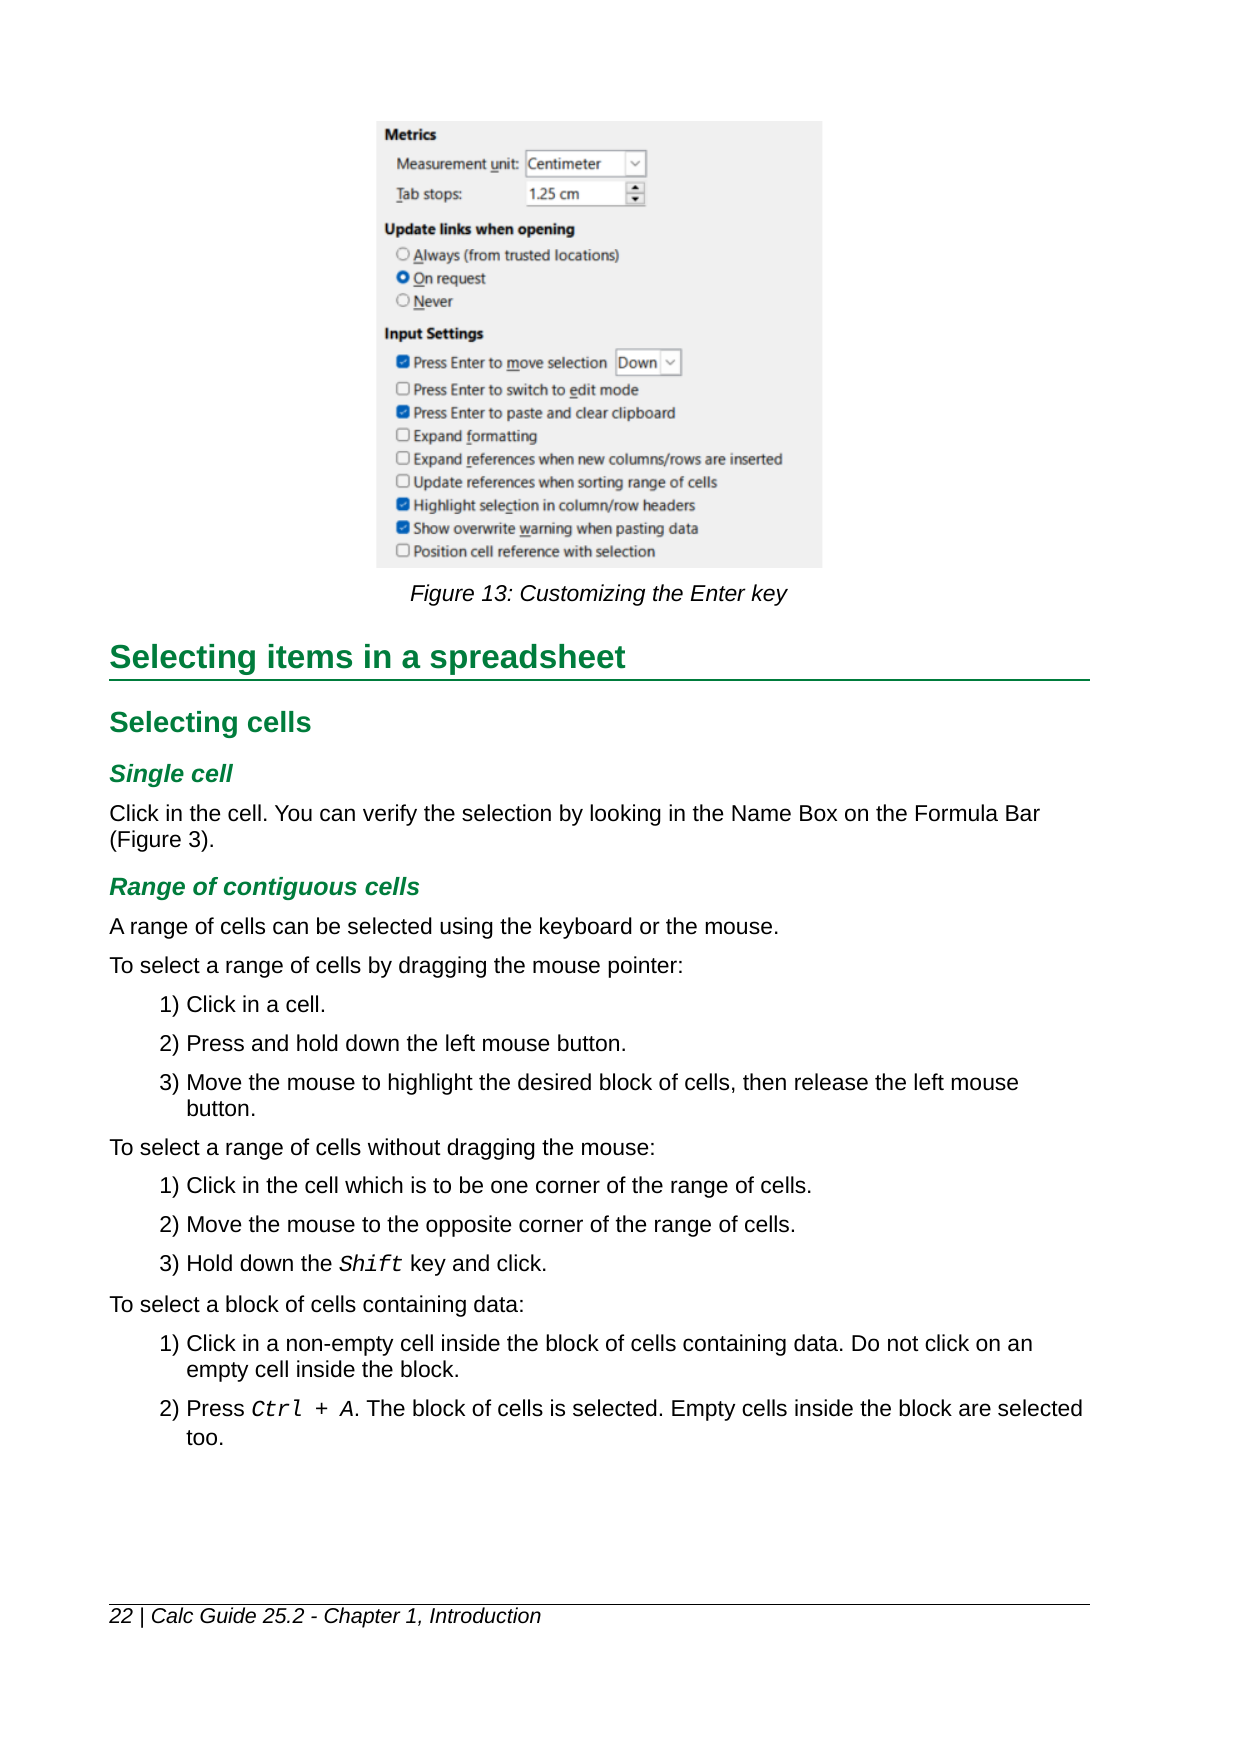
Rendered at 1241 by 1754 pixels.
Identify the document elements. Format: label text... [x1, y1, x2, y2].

list Click in the cell which is to be one corner of the range of cells. [186, 1172, 1090, 1199]
text Figure 13: Customizing the Enter key [376, 580, 823, 606]
list Move the mouse to highlight the desired block of cells, then release the left mouse button. [186, 1068, 1090, 1121]
list To select a block of cells containing data: [109, 1291, 1090, 1317]
list Hold down the Shift key and click. [186, 1250, 1090, 1278]
subtitle Selecting cells [109, 706, 1090, 739]
subtitle Single cell [109, 758, 1090, 787]
list Click in a non-empty cell inside the block of cells containing data. Do not click on an empty cell inside the block. [186, 1330, 1090, 1383]
list Move the mouse to the opposite corner of the range of cells. [186, 1211, 1090, 1238]
list To select a range of cells without dragging the mouse: [109, 1134, 1090, 1160]
list Click in a cell. [186, 991, 1090, 1017]
subtitle Selecting items in a spreadsheet [109, 637, 1090, 679]
text Click in the cell. You can verify the selection by looking in the Name Box on the Formula Bar (Figure 3). [109, 800, 1090, 852]
picture [376, 121, 823, 568]
text A range of cells can be selected using the keyboard or the mouse. [109, 913, 1090, 939]
list Press and hold down the left mouse button. [186, 1029, 1090, 1056]
list Press Ctrl + A. The block of cells is selected. Empty cells inside the block are selected too. [186, 1395, 1090, 1450]
list To select a range of cells by dragging the mouse pointer: [109, 952, 1090, 978]
subtitle Range of contiguous cells [109, 872, 1090, 901]
